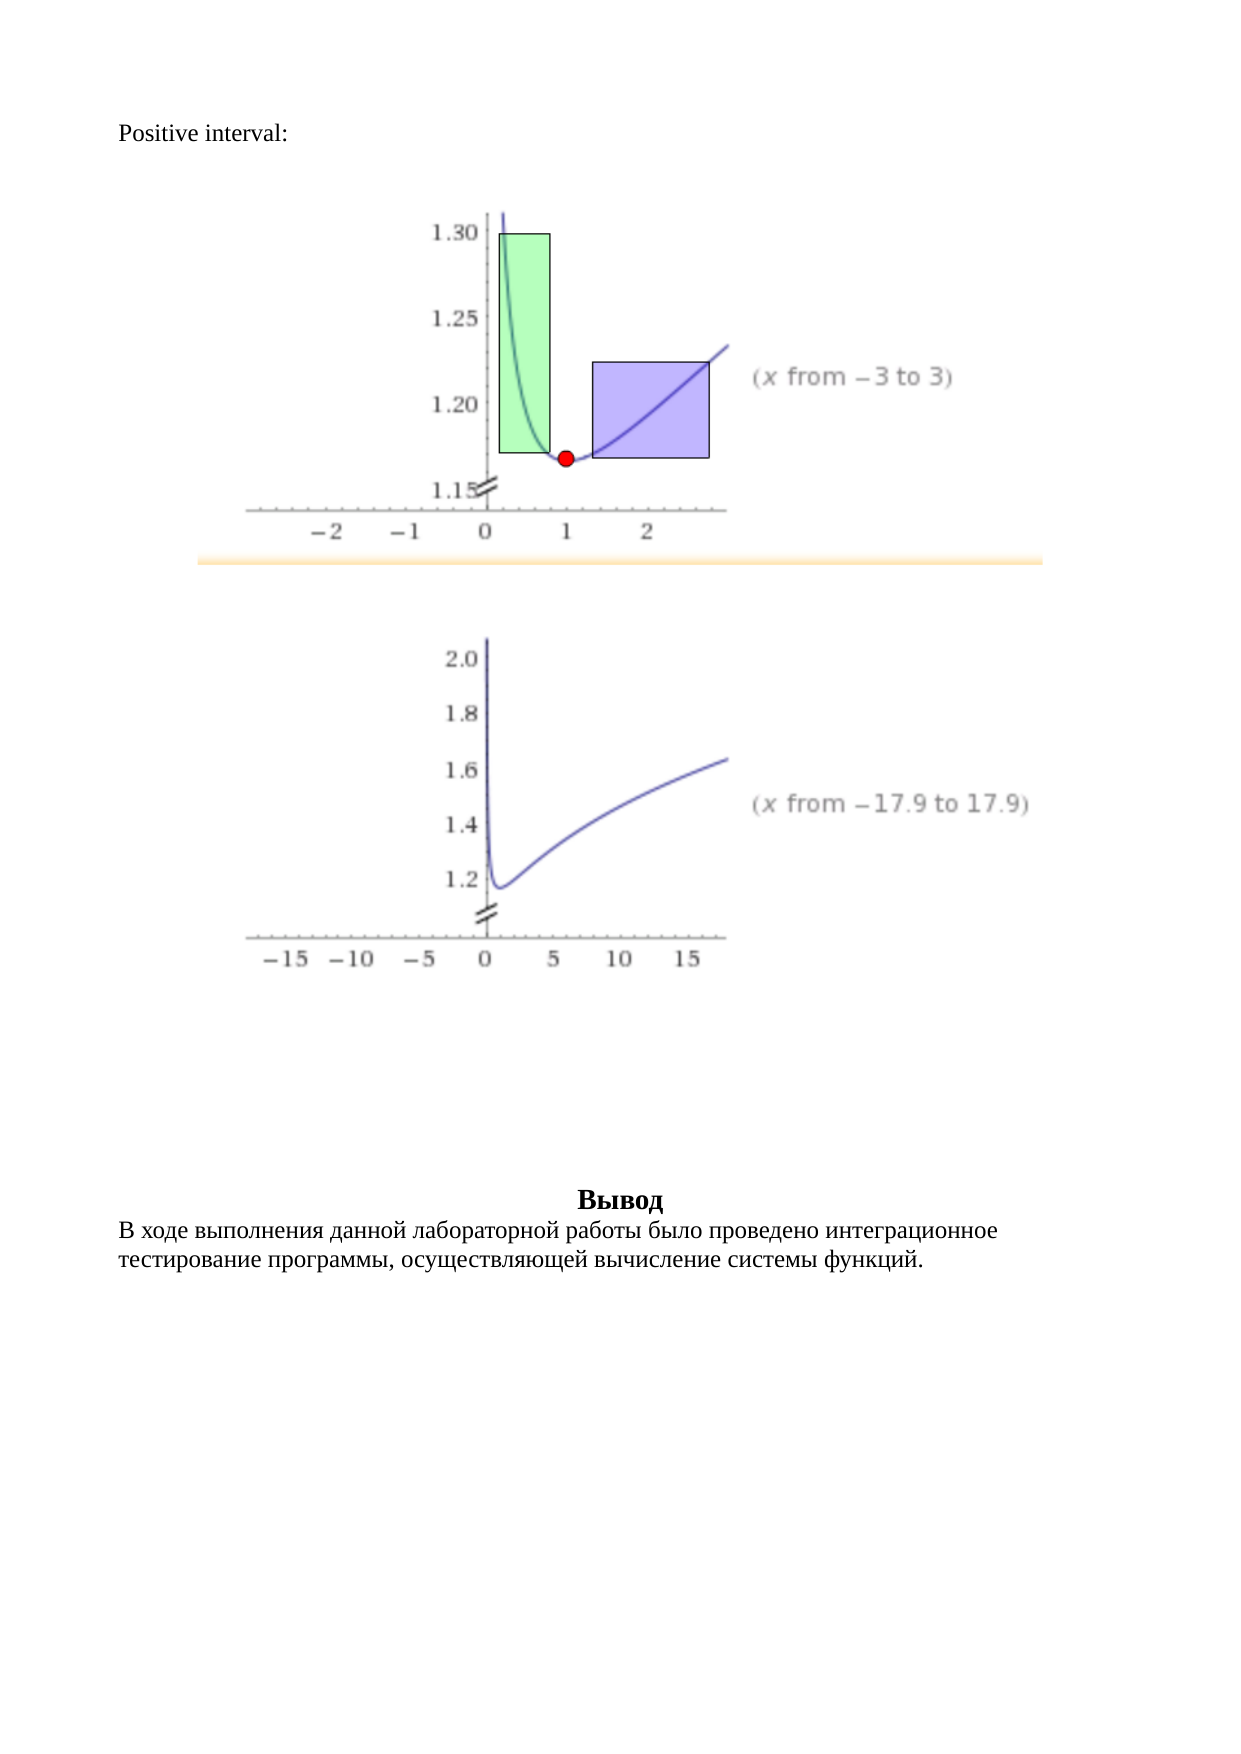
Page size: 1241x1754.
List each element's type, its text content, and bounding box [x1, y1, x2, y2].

text Positive interval: [118, 118, 1122, 147]
text В ходе выполнения данной лабораторной работы было проведено интеграционное тестирование программы, осуществляющей вычисление системы функций. [118, 1215, 1122, 1273]
text Вывод [118, 1182, 1122, 1215]
picture [197, 175, 1043, 981]
